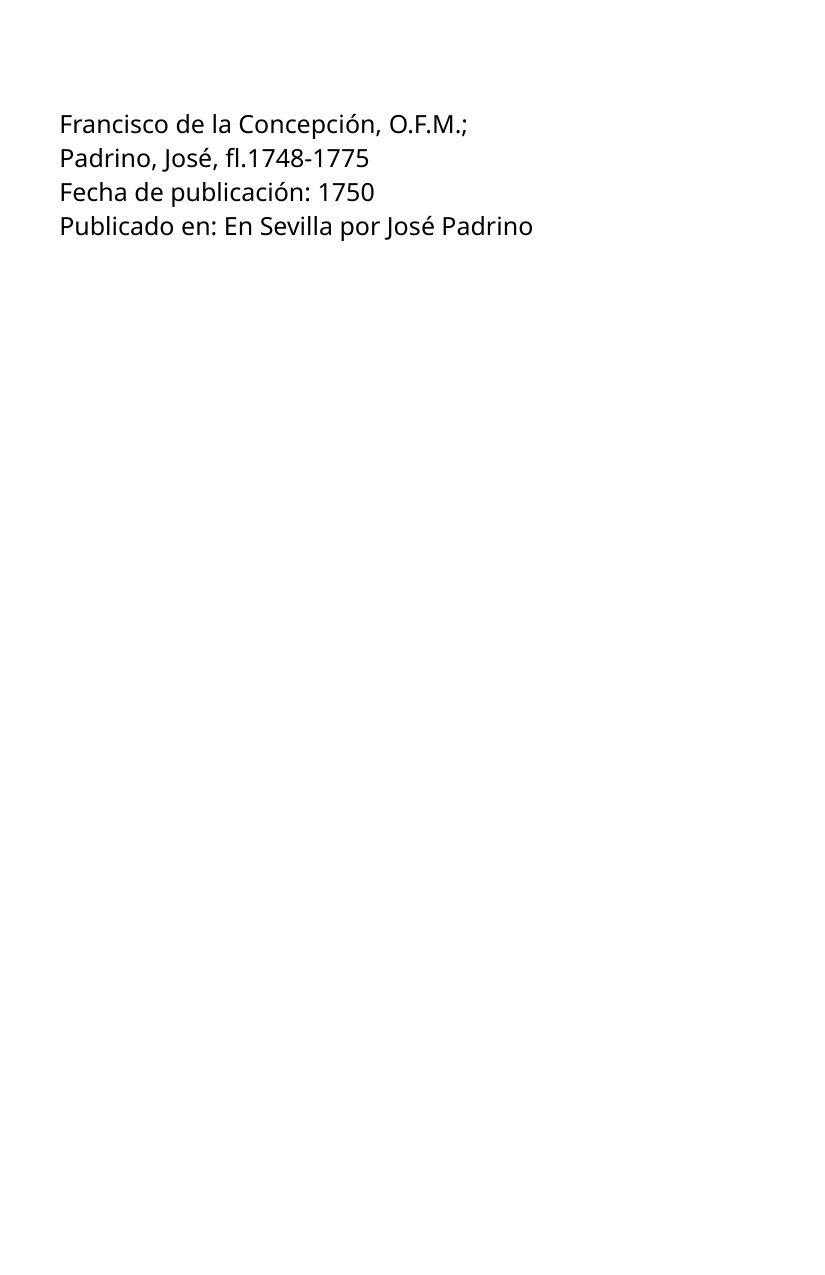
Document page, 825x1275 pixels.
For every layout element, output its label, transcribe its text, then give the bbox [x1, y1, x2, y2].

text Padrino, José, fl.1748-1775 [59, 140, 766, 174]
text Publicado en: En Sevilla por José Padrino [59, 208, 766, 243]
text Fecha de publicación: 1750 [59, 174, 766, 208]
text Francisco de la Concepción, O.F.M.; [59, 106, 766, 140]
